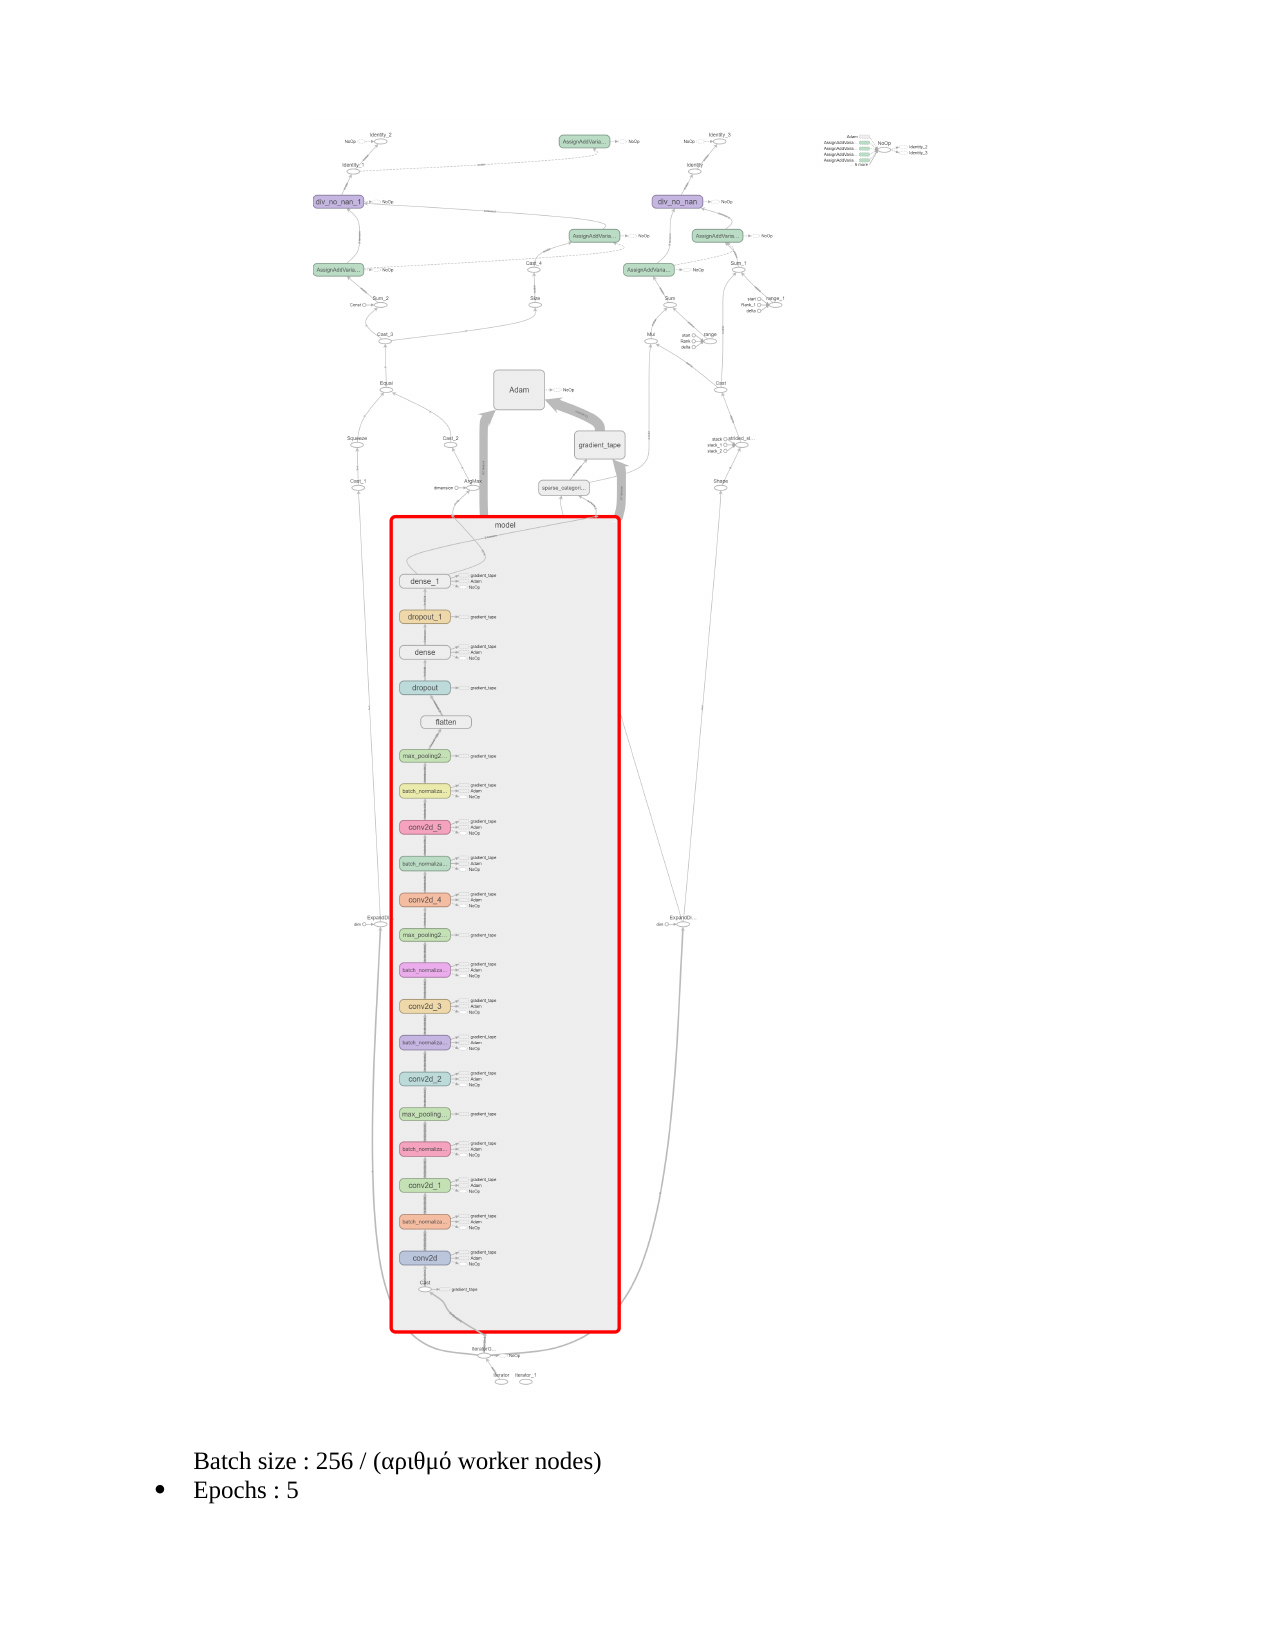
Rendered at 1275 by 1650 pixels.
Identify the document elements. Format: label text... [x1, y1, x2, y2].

text Batch size : 256 / (αριθμό worker nodes) [193, 1446, 1157, 1475]
picture [313, 118, 962, 1418]
list Epochs : 5 [156, 1475, 1157, 1503]
